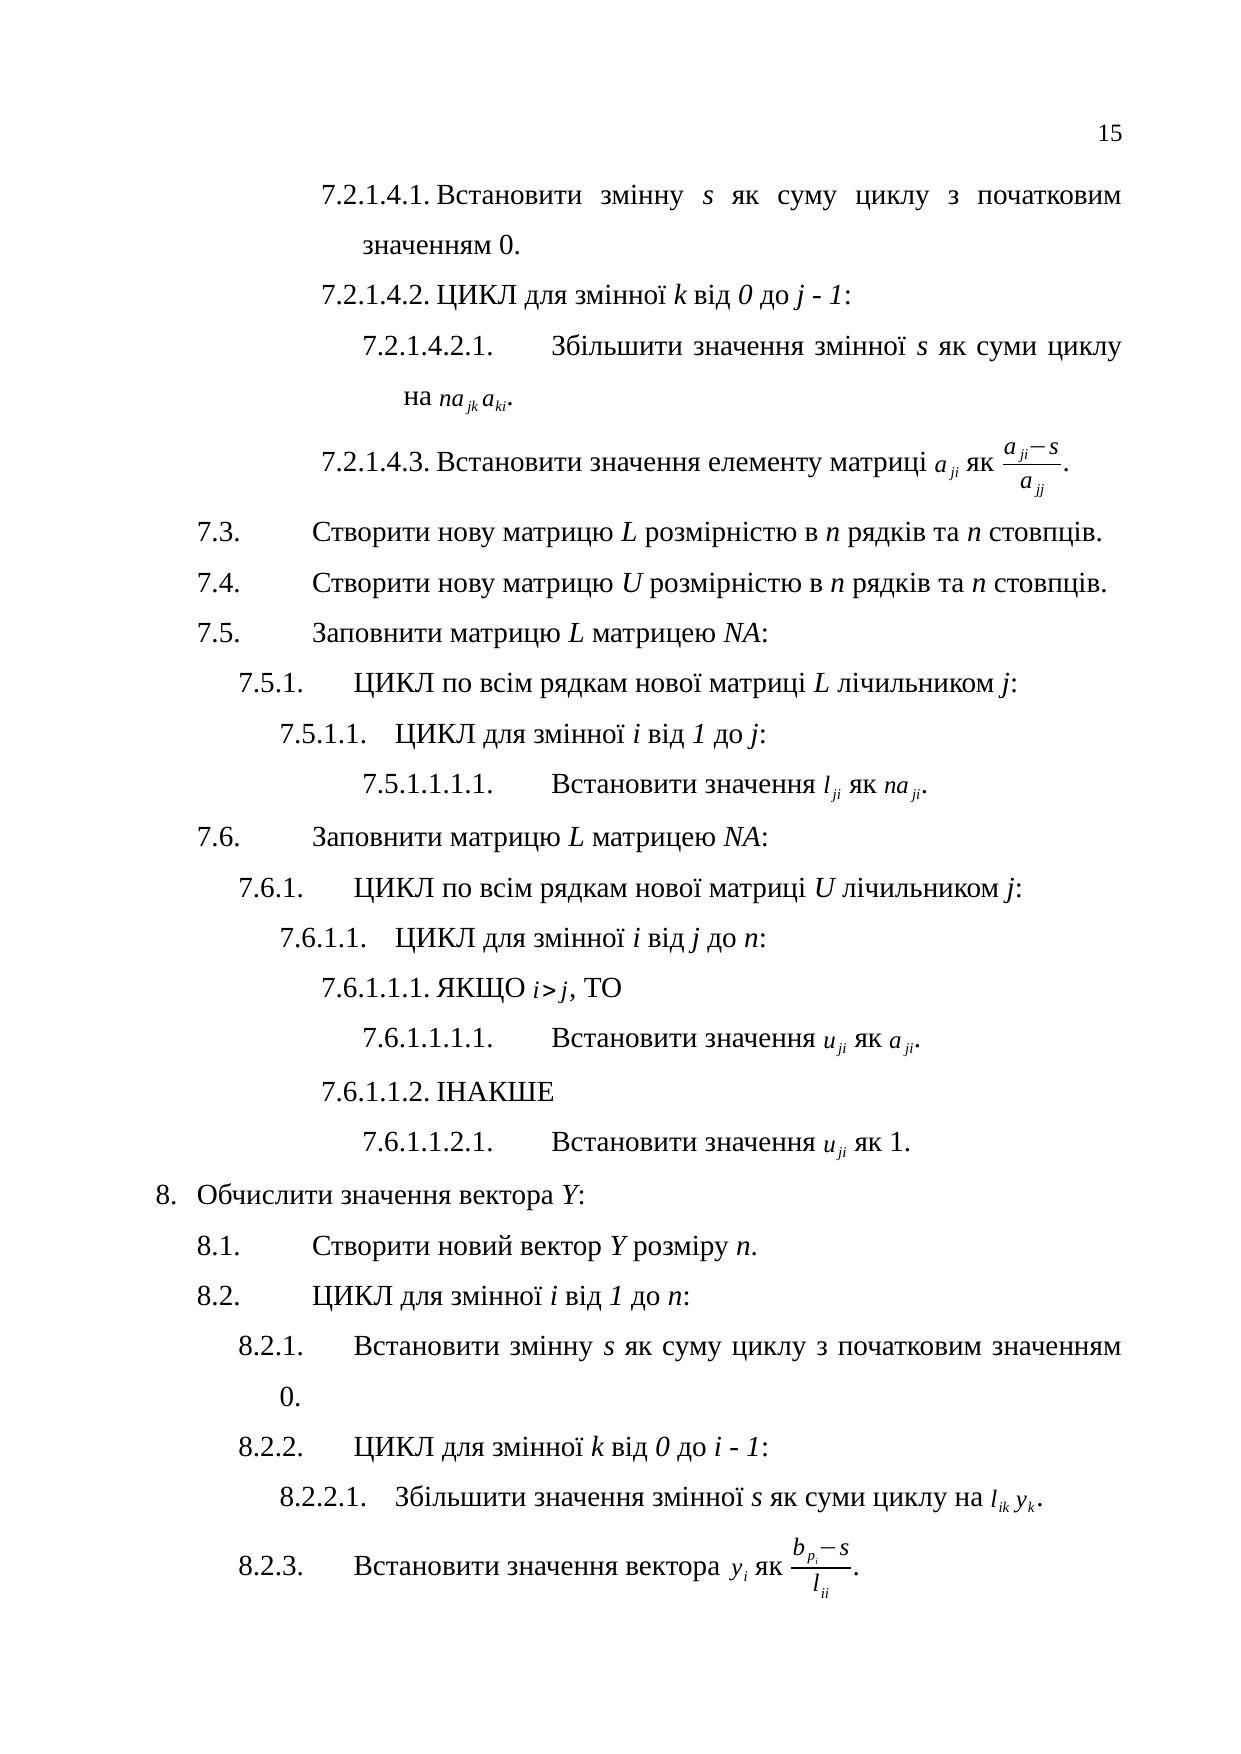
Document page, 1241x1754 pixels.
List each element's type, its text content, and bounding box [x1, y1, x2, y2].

list ЦИКЛ для змінної i від 1 до n: [197, 1278, 1122, 1312]
list Встановити значення вектора як . [238, 1532, 1122, 1601]
list Заповнити матрицю L матрицею NA: [197, 615, 1122, 649]
list Створити нову матрицю U розмірністю в n рядків та n стовпців. [197, 565, 1122, 598]
list Встановити значення як . [362, 766, 1122, 803]
list ЦИКЛ для змінної k від 0 до i - 1: [238, 1429, 1122, 1462]
list Встановити змінну s як суму циклу з початковим значенням 0. [238, 1328, 1122, 1412]
list ЦИКЛ для змінної i від 1 до j: [279, 716, 1122, 749]
list Встановити значення як . [362, 1021, 1122, 1057]
list Встановити значення елементу матриці як . [321, 431, 1122, 498]
list Встановити значення як 1. [362, 1124, 1122, 1161]
list Створити нову матрицю L розмірністю в n рядків та n стовпців. [197, 514, 1122, 548]
list ЦИКЛ для змінної i від j до n: [279, 920, 1122, 953]
list ЦИКЛ для змінної k від 0 до j - 1: [321, 277, 1122, 311]
list ІНАКШЕ [321, 1074, 1122, 1107]
list Створити новий вектор Y розміру n. [197, 1228, 1122, 1261]
list ЦИКЛ по всім рядкам нової матриці L лічильником j: [238, 666, 1122, 699]
list Обчислити значення вектора Y: [155, 1177, 1122, 1211]
list ЦИКЛ по всім рядкам нової матриці U лічильником j: [238, 870, 1122, 903]
list Встановити змінну s як суму циклу з початковим значенням 0. [321, 177, 1122, 261]
list ЯКЩО , ТО [321, 970, 1122, 1004]
list Збільшити значення змінної s як суми циклу на . [362, 328, 1122, 414]
list Заповнити матрицю L матрицею NA: [197, 819, 1122, 853]
list Збільшити значення змінної s як суми циклу на . [279, 1479, 1122, 1516]
